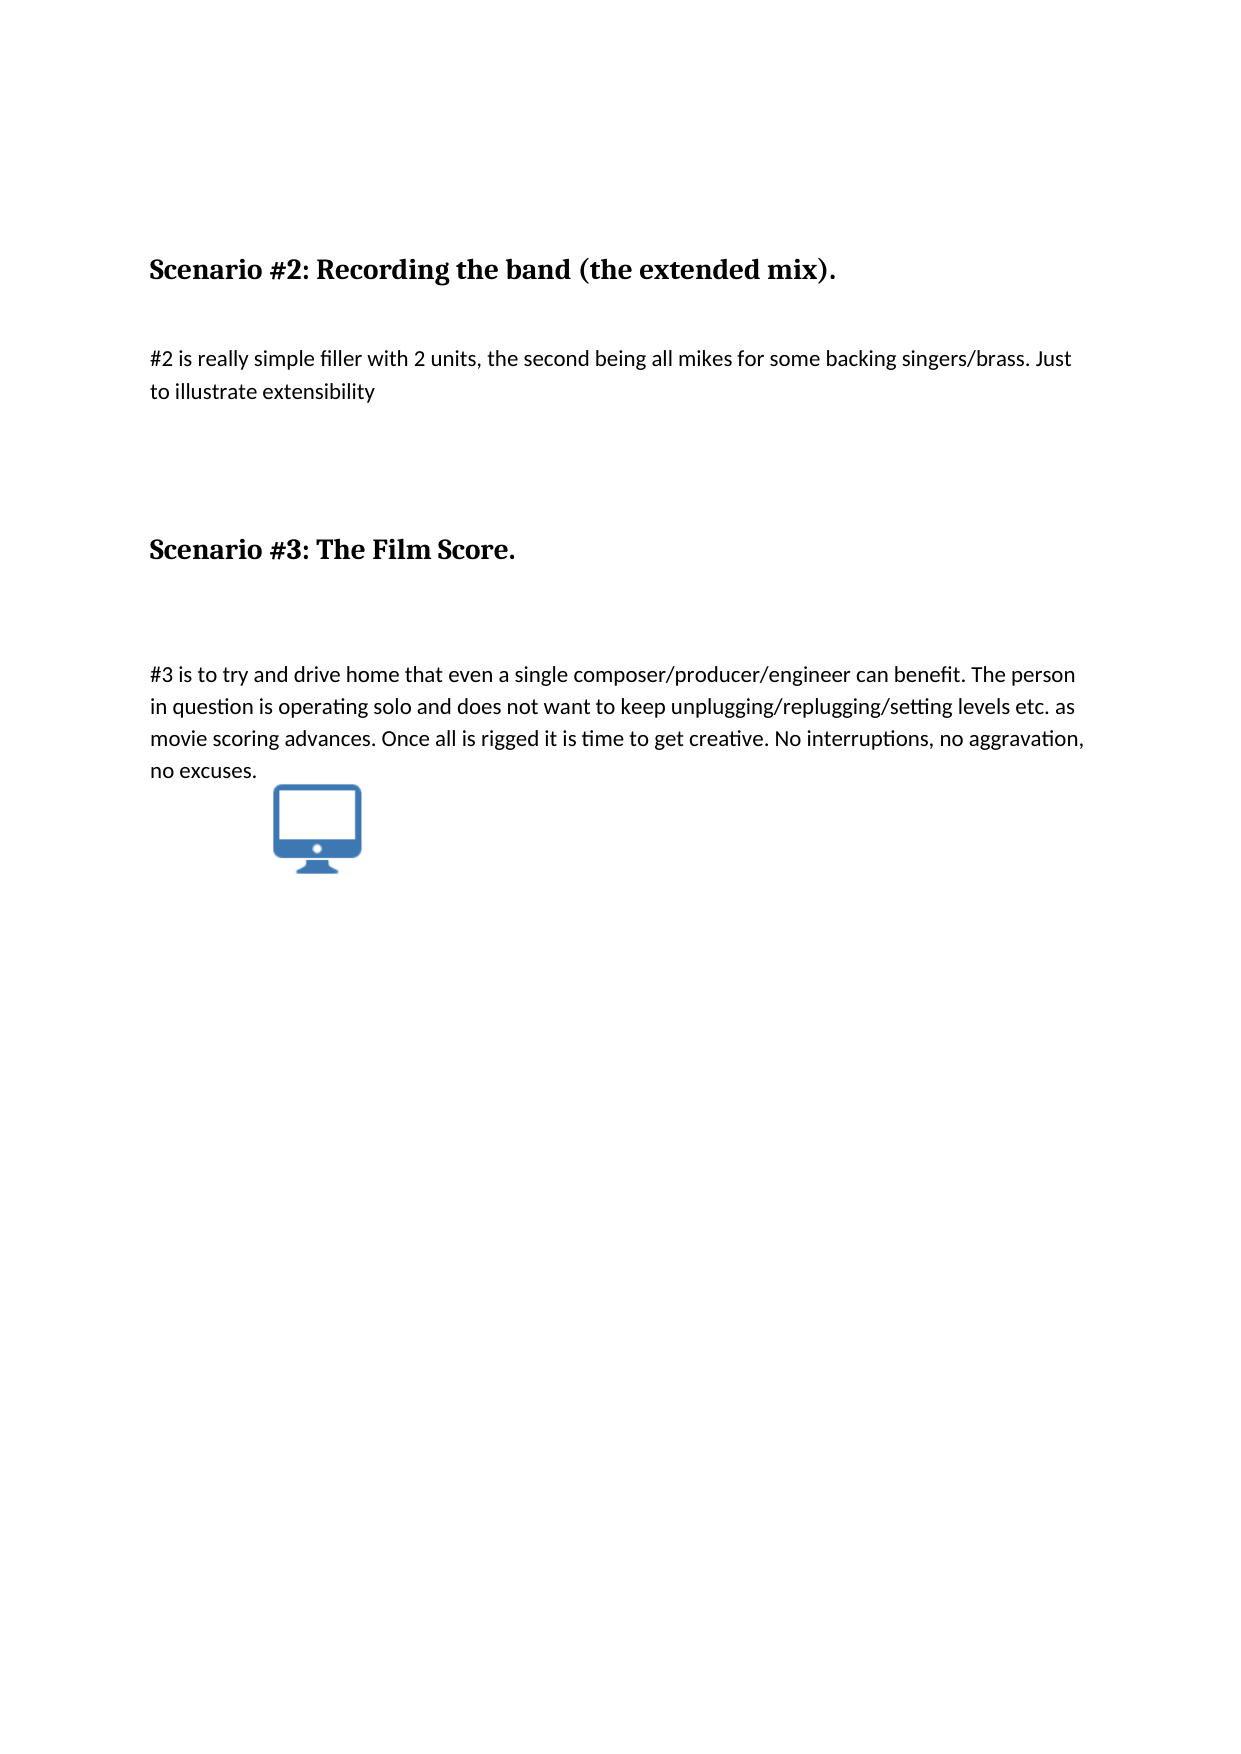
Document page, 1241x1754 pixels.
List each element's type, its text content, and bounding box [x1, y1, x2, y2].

text #3 is to try and drive home that even a single composer/producer/engineer can benefit. The person in question is operating solo and does not want to keep unplugging/replugging/setting levels etc. as movie scoring advances. Once all is rigged it is time to get creative. No interruptions, no aggravation, no excuses. [150, 660, 1090, 879]
subtitle Scenario #3: The Film Score. [150, 533, 1090, 566]
subtitle Scenario #2: Recording the band (the extended mix). [150, 253, 1090, 287]
text #2 is really simple filler with 2 units, the second being all mikes for some backing singers/brass. Just to illustrate extensibility [150, 344, 1090, 405]
